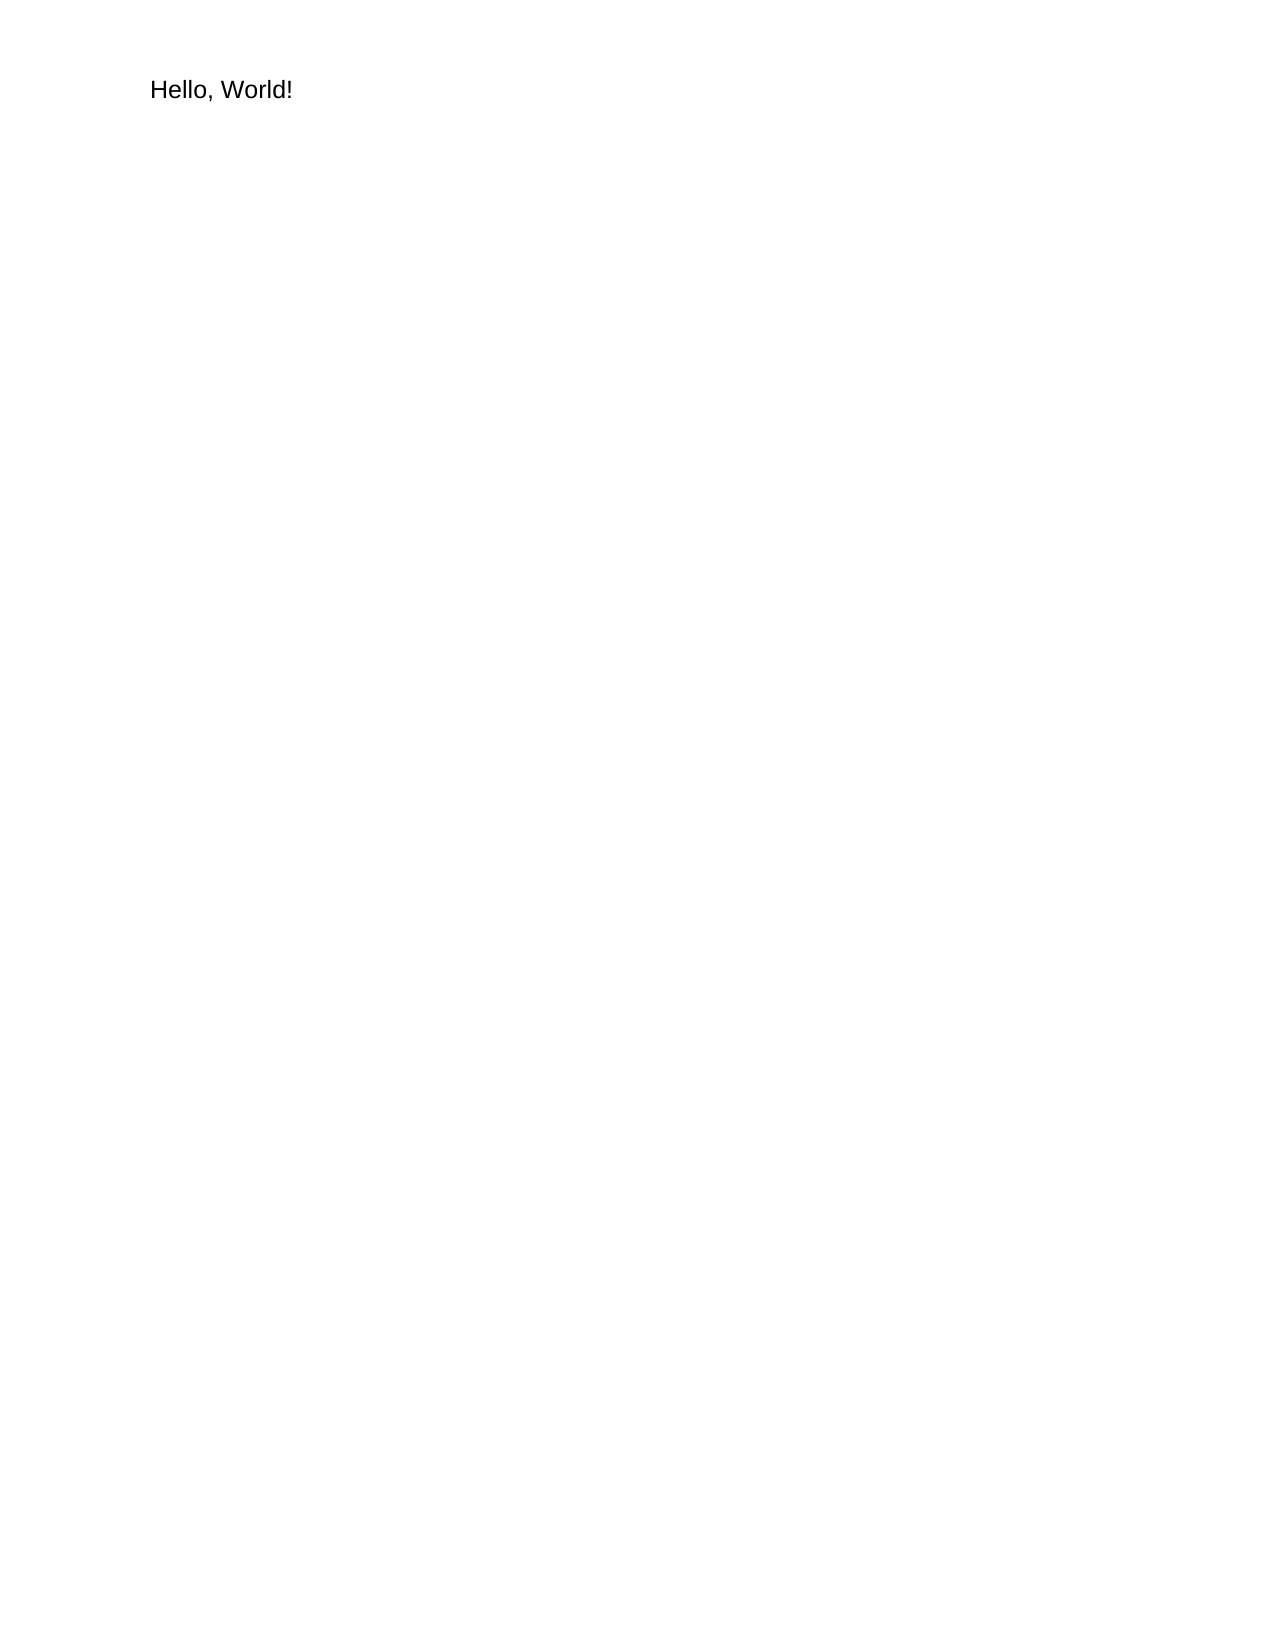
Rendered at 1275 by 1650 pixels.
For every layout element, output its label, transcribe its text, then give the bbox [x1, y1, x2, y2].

text Hello, World! [150, 75, 1125, 104]
